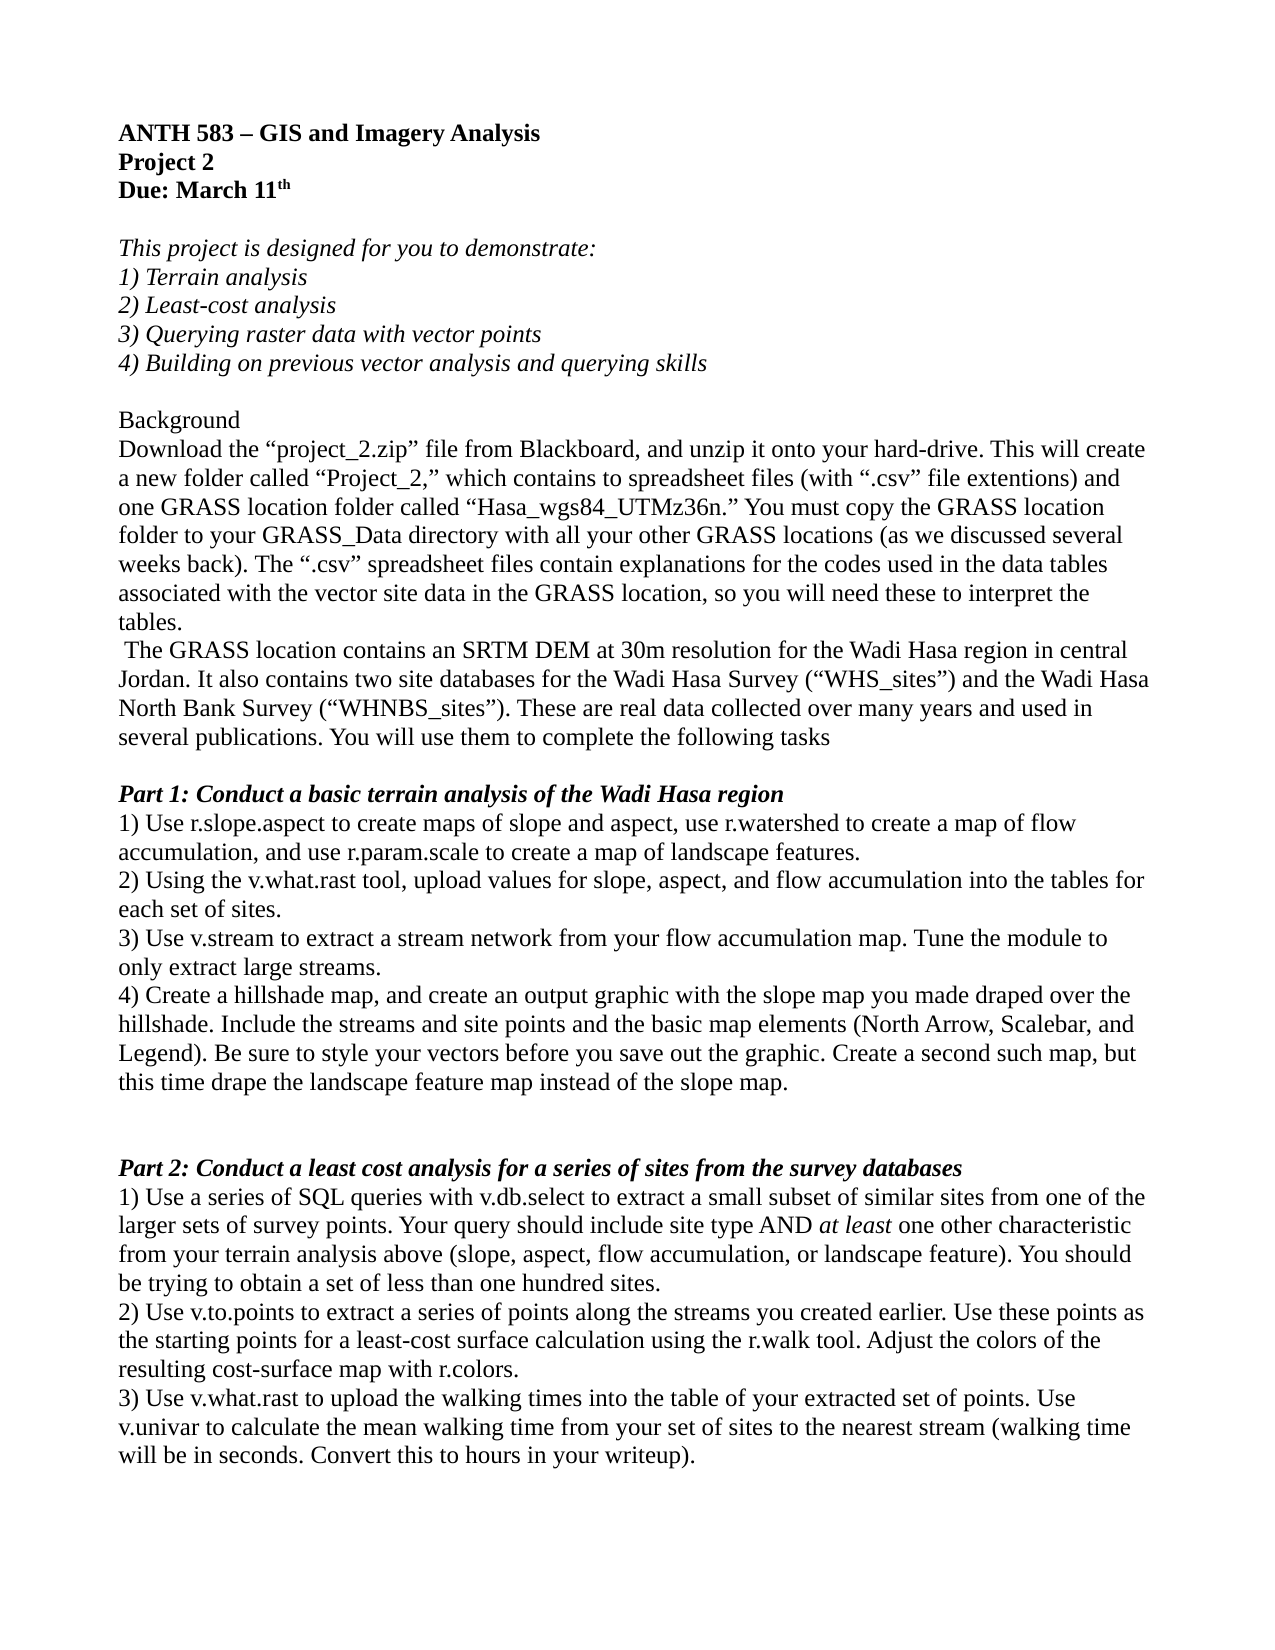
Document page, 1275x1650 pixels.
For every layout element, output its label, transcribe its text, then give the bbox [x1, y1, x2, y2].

text Part 2: Conduct a least cost analysis for a series of sites from the survey databases [118, 1153, 1157, 1182]
text Due: March 11th [118, 176, 1157, 204]
text Download the “project_2.zip” file from Blackboard, and unzip it onto your hard-drive. This will create a new folder called “Project_2,” which contains to spreadsheet files (with “.csv” file extentions) and one GRASS location folder called “Hasa_wgs84_UTMz36n.” You must copy the GRASS location folder to your GRASS_Data directory with all your other GRASS locations (as we discussed several weeks back). The “.csv” spreadsheet files contain explanations for the codes used in the data tables associated with the vector site data in the GRASS location, so you will need these to interpret the tables. [118, 434, 1157, 636]
text 2) Least-cost analysis [118, 291, 1157, 319]
text 1) Use r.slope.aspect to create maps of slope and aspect, use r.watershed to create a map of flow accumulation, and use r.param.scale to create a map of landscape features. [118, 808, 1157, 866]
text Background [118, 406, 1157, 434]
text Project 2 [118, 147, 1157, 176]
text 2) Using the v.what.rast tool, upload values for slope, aspect, and flow accumulation into the tables for each set of sites. [118, 866, 1157, 923]
text 3) Querying raster data with vector points [118, 319, 1157, 348]
text 2) Use v.to.points to extract a series of points along the streams you created earlier. Use these points as the starting points for a least-cost surface calculation using the r.walk tool. Adjust the colors of the resulting cost-surface map with r.colors. [118, 1297, 1157, 1383]
text 1) Use a series of SQL queries with v.db.select to extract a small subset of similar sites from one of the larger sets of survey points. Your query should include site type AND at least one other characteristic from your terrain analysis above (slope, aspect, flow accumulation, or landscape feature). You should be trying to obtain a set of less than one hundred sites. [118, 1182, 1157, 1297]
text ANTH 583 – GIS and Imagery Analysis [118, 118, 1157, 147]
text The GRASS location contains an SRTM DEM at 30m resolution for the Wadi Hasa region in central Jordan. It also contains two site databases for the Wadi Hasa Survey (“WHS_sites”) and the Wadi Hasa North Bank Survey (“WHNBS_sites”). These are real data collected over many years and used in several publications. You will use them to complete the following tasks [118, 636, 1157, 751]
text 4) Create a hillshade map, and create an output graphic with the slope map you made draped over the hillshade. Include the streams and site points and the basic map elements (North Arrow, Scalebar, and Legend). Be sure to style your vectors before you save out the graphic. Create a second such map, but this time drape the landscape feature map instead of the slope map. [118, 981, 1157, 1096]
text 3) Use v.what.rast to upload the walking times into the table of your extracted set of points. Use v.univar to calculate the mean walking time from your set of sites to the nearest stream (walking time will be in seconds. Convert this to hours in your writeup). [118, 1383, 1157, 1469]
text Part 1: Conduct a basic terrain analysis of the Wadi Hasa region [118, 779, 1157, 808]
text 3) Use v.stream to extract a stream network from your flow accumulation map. Tune the module to only extract large streams. [118, 923, 1157, 981]
text 1) Terrain analysis [118, 262, 1157, 291]
text This project is designed for you to demonstrate: [118, 233, 1157, 262]
text 4) Building on previous vector analysis and querying skills [118, 348, 1157, 377]
